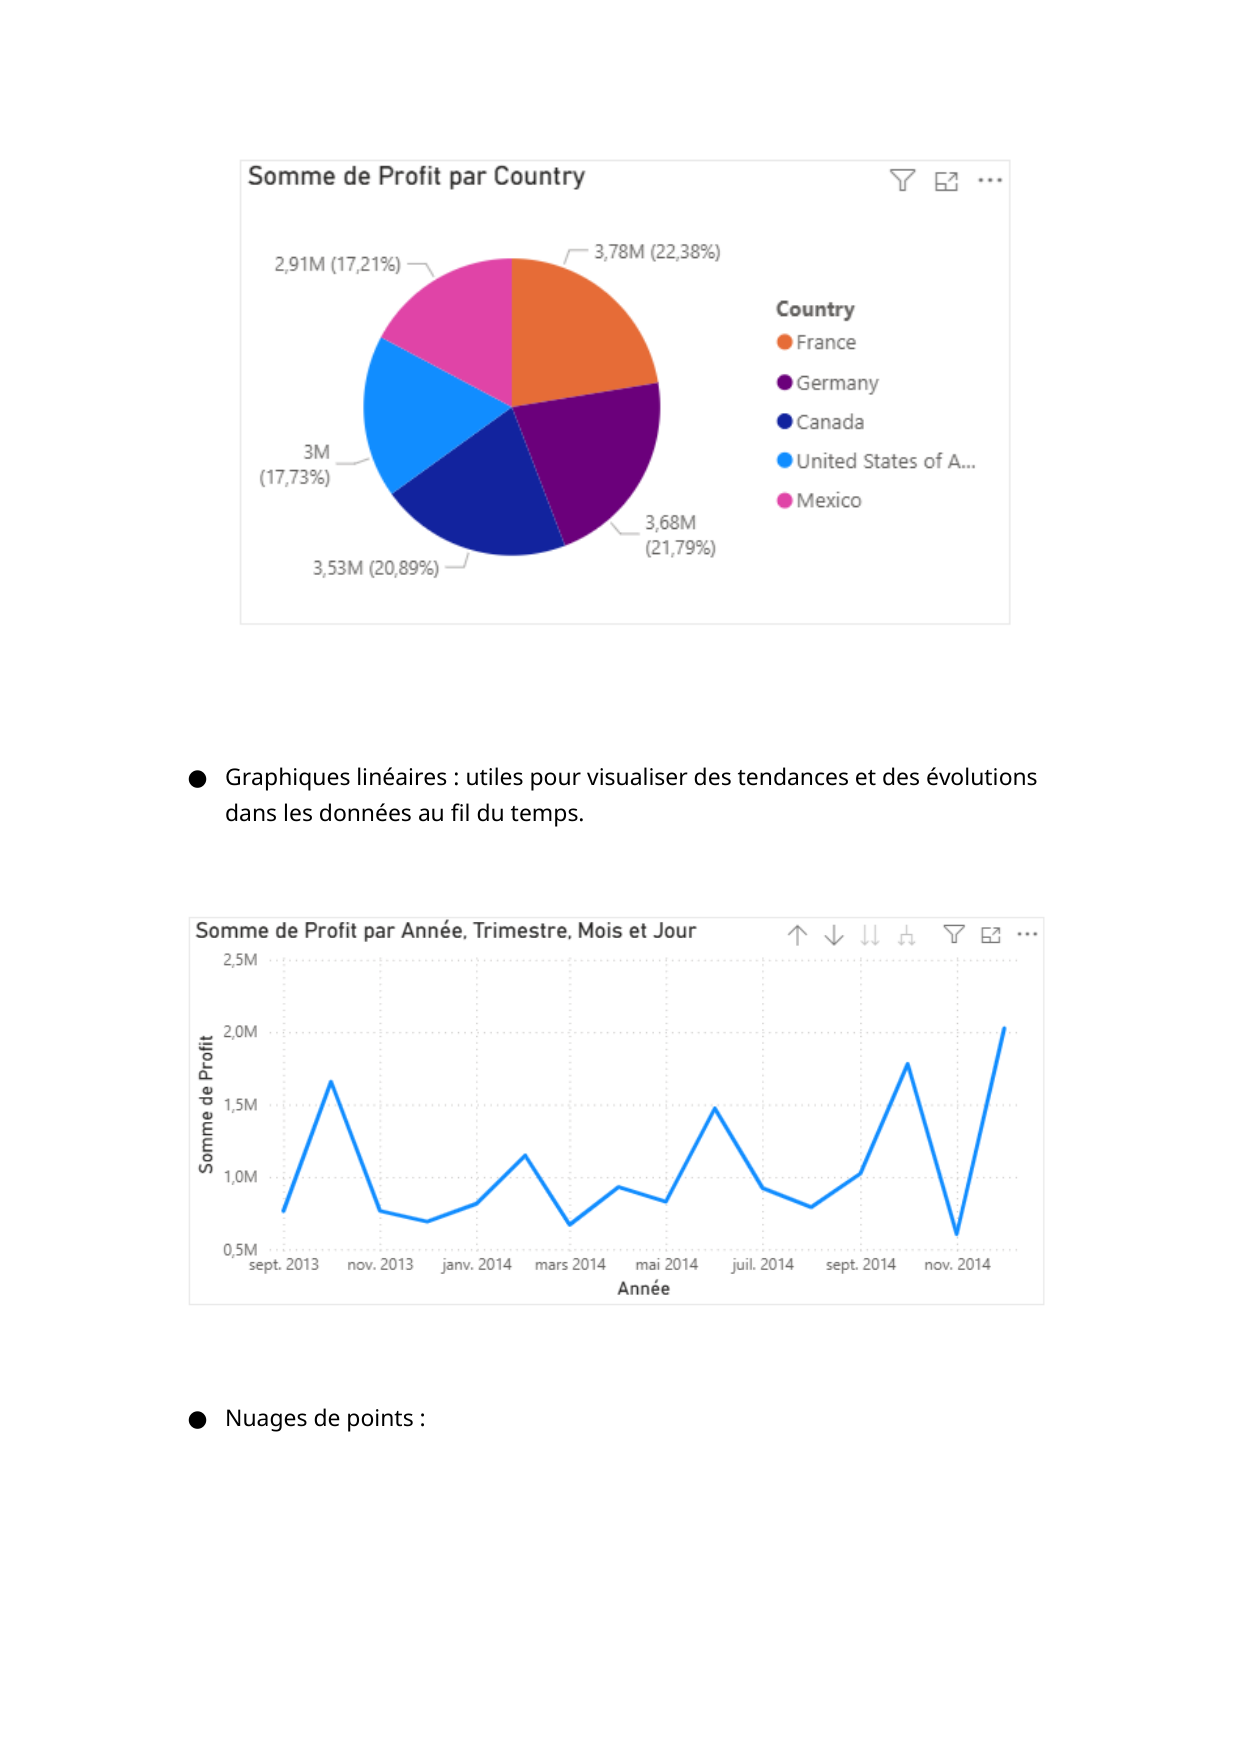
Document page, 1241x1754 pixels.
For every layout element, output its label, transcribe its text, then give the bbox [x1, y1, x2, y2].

list Graphiques linéaires : utiles pour visualiser des tendances et des évolutions dans les données au fil du temps. [187, 761, 1090, 828]
list Nuages de points : [187, 1402, 1090, 1433]
picture [201, 150, 1039, 647]
picture [168, 904, 1072, 1321]
